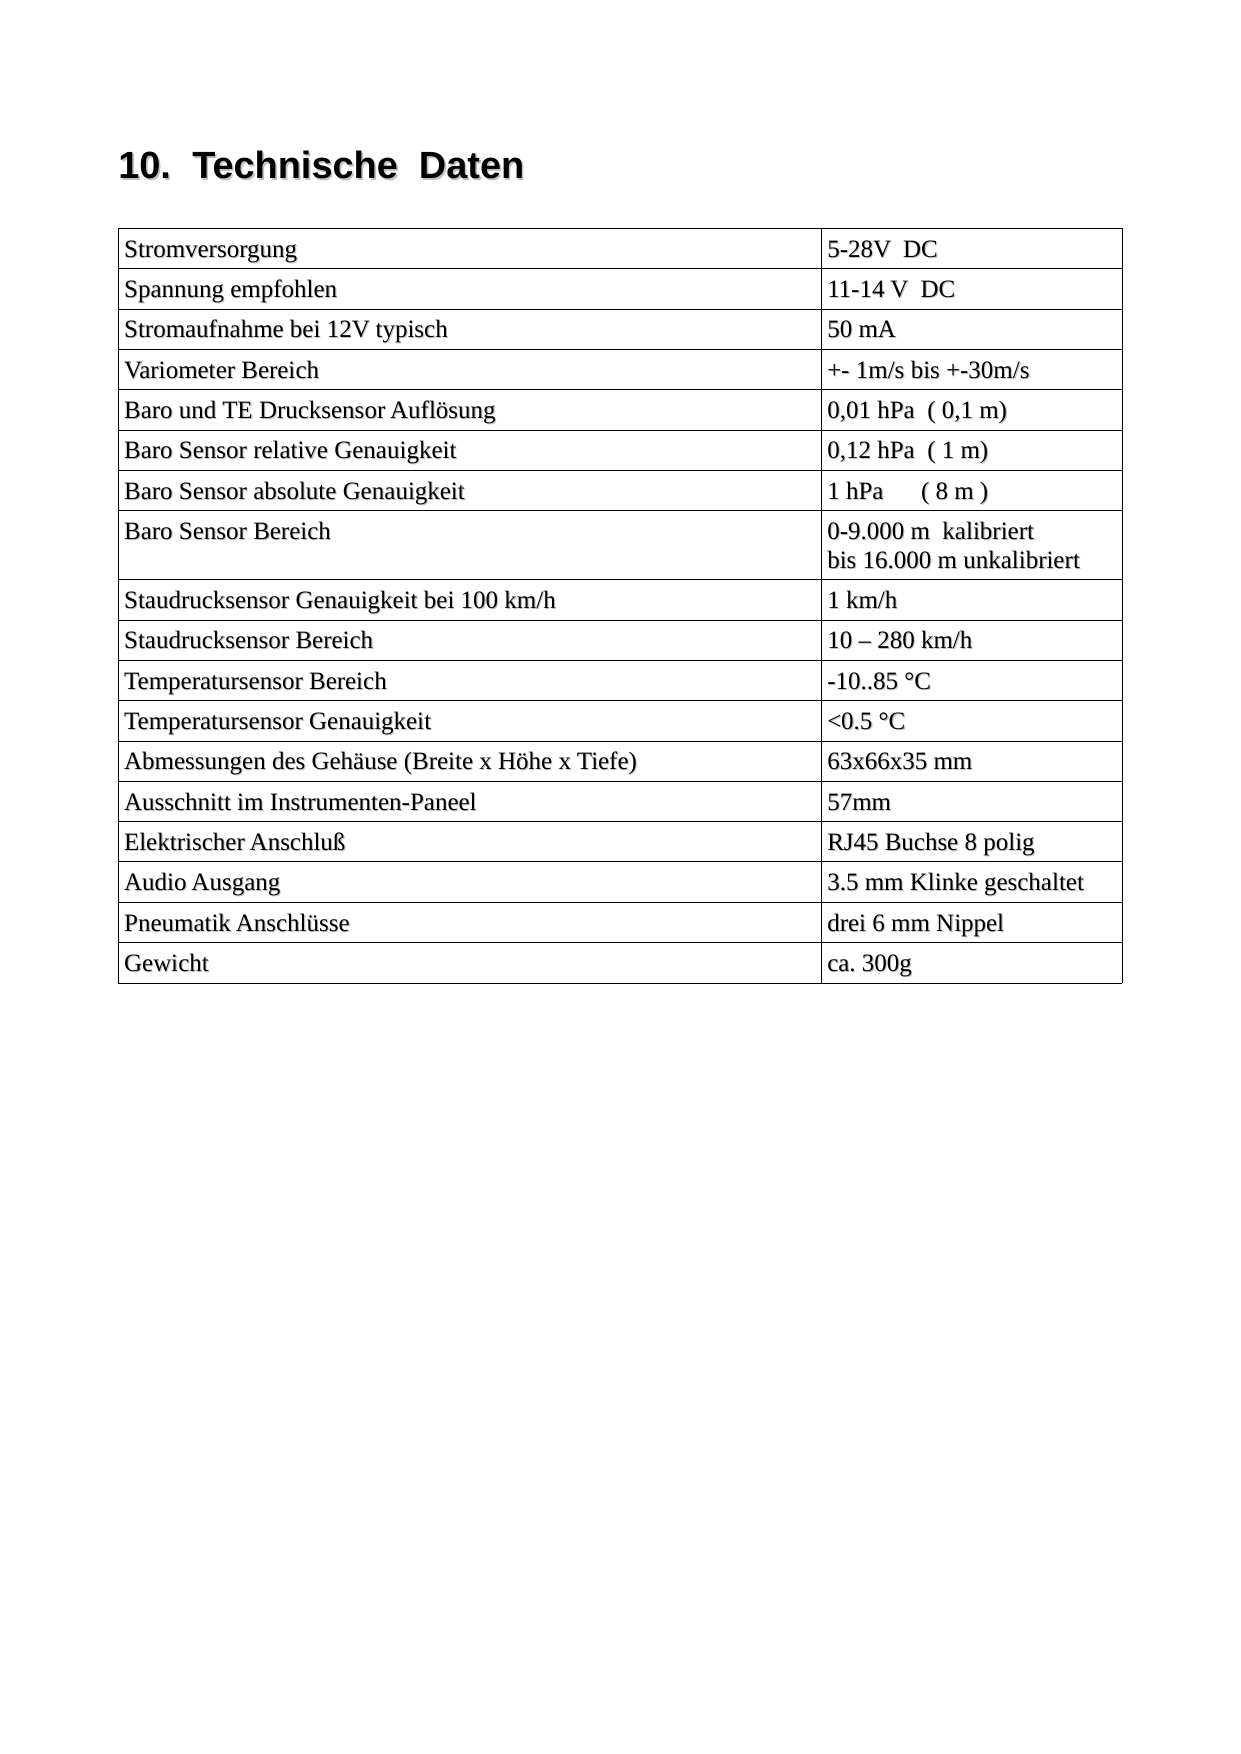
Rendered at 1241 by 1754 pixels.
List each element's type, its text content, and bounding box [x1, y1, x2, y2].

table_cell 0,12 hPa ( 1 m) [822, 431, 1122, 470]
table_cell Gewicht [119, 943, 821, 982]
table_cell Ausschnitt im Instrumenten-Paneel [119, 782, 821, 821]
table_cell Baro Sensor Bereich [119, 511, 821, 579]
table_cell Pneumatik Anschlüsse [119, 903, 821, 942]
table_cell Audio Ausgang [119, 862, 821, 902]
table_cell RJ45 Buchse 8 polig [822, 822, 1122, 861]
table_cell Staudrucksensor Genauigkeit bei 100 km/h [119, 580, 821, 619]
table_header 5-28V DC [822, 229, 1122, 268]
table_cell Staudrucksensor Bereich [119, 621, 821, 660]
table_cell <0.5 °C [822, 701, 1122, 741]
table_cell Elektrischer Anschluß [119, 822, 821, 861]
table_cell 3.5 mm Klinke geschaltet [822, 862, 1122, 902]
table_cell Abmessungen des Gehäuse (Breite x Höhe x Tiefe) [119, 742, 821, 781]
table_cell 1 km/h [822, 580, 1122, 619]
subtitle Technische Daten [118, 143, 1122, 187]
table_cell Temperatursensor Bereich [119, 661, 821, 700]
table_cell 50 mA [822, 310, 1122, 349]
table_cell ca. 300g [822, 943, 1122, 982]
table_cell Spannung empfohlen [119, 269, 821, 309]
table_cell Baro Sensor relative Genauigkeit [119, 431, 821, 470]
table_cell Temperatursensor Genauigkeit [119, 701, 821, 741]
table_cell -10..85 °C [822, 661, 1122, 700]
table_cell 0-9.000 m kalibriert bis 16.000 m unkalibriert [822, 511, 1122, 579]
table_cell 57mm [822, 782, 1122, 821]
table_cell Baro und TE Drucksensor Auflösung [119, 390, 821, 429]
table_cell 10 – 280 km/h [822, 621, 1122, 660]
table_cell 0,01 hPa ( 0,1 m) [822, 390, 1122, 429]
table_cell Variometer Bereich [119, 350, 821, 389]
table_cell 11-14 V DC [822, 269, 1122, 309]
table_cell 63x66x35 mm [822, 742, 1122, 781]
table_cell Baro Sensor absolute Genauigkeit [119, 471, 821, 510]
table_header Stromversorgung [119, 229, 821, 268]
table_cell drei 6 mm Nippel [822, 903, 1122, 942]
table_cell +- 1m/s bis +-30m/s [822, 350, 1122, 389]
table_cell 1 hPa ( 8 m ) [822, 471, 1122, 510]
table_cell Stromaufnahme bei 12V typisch [119, 310, 821, 349]
